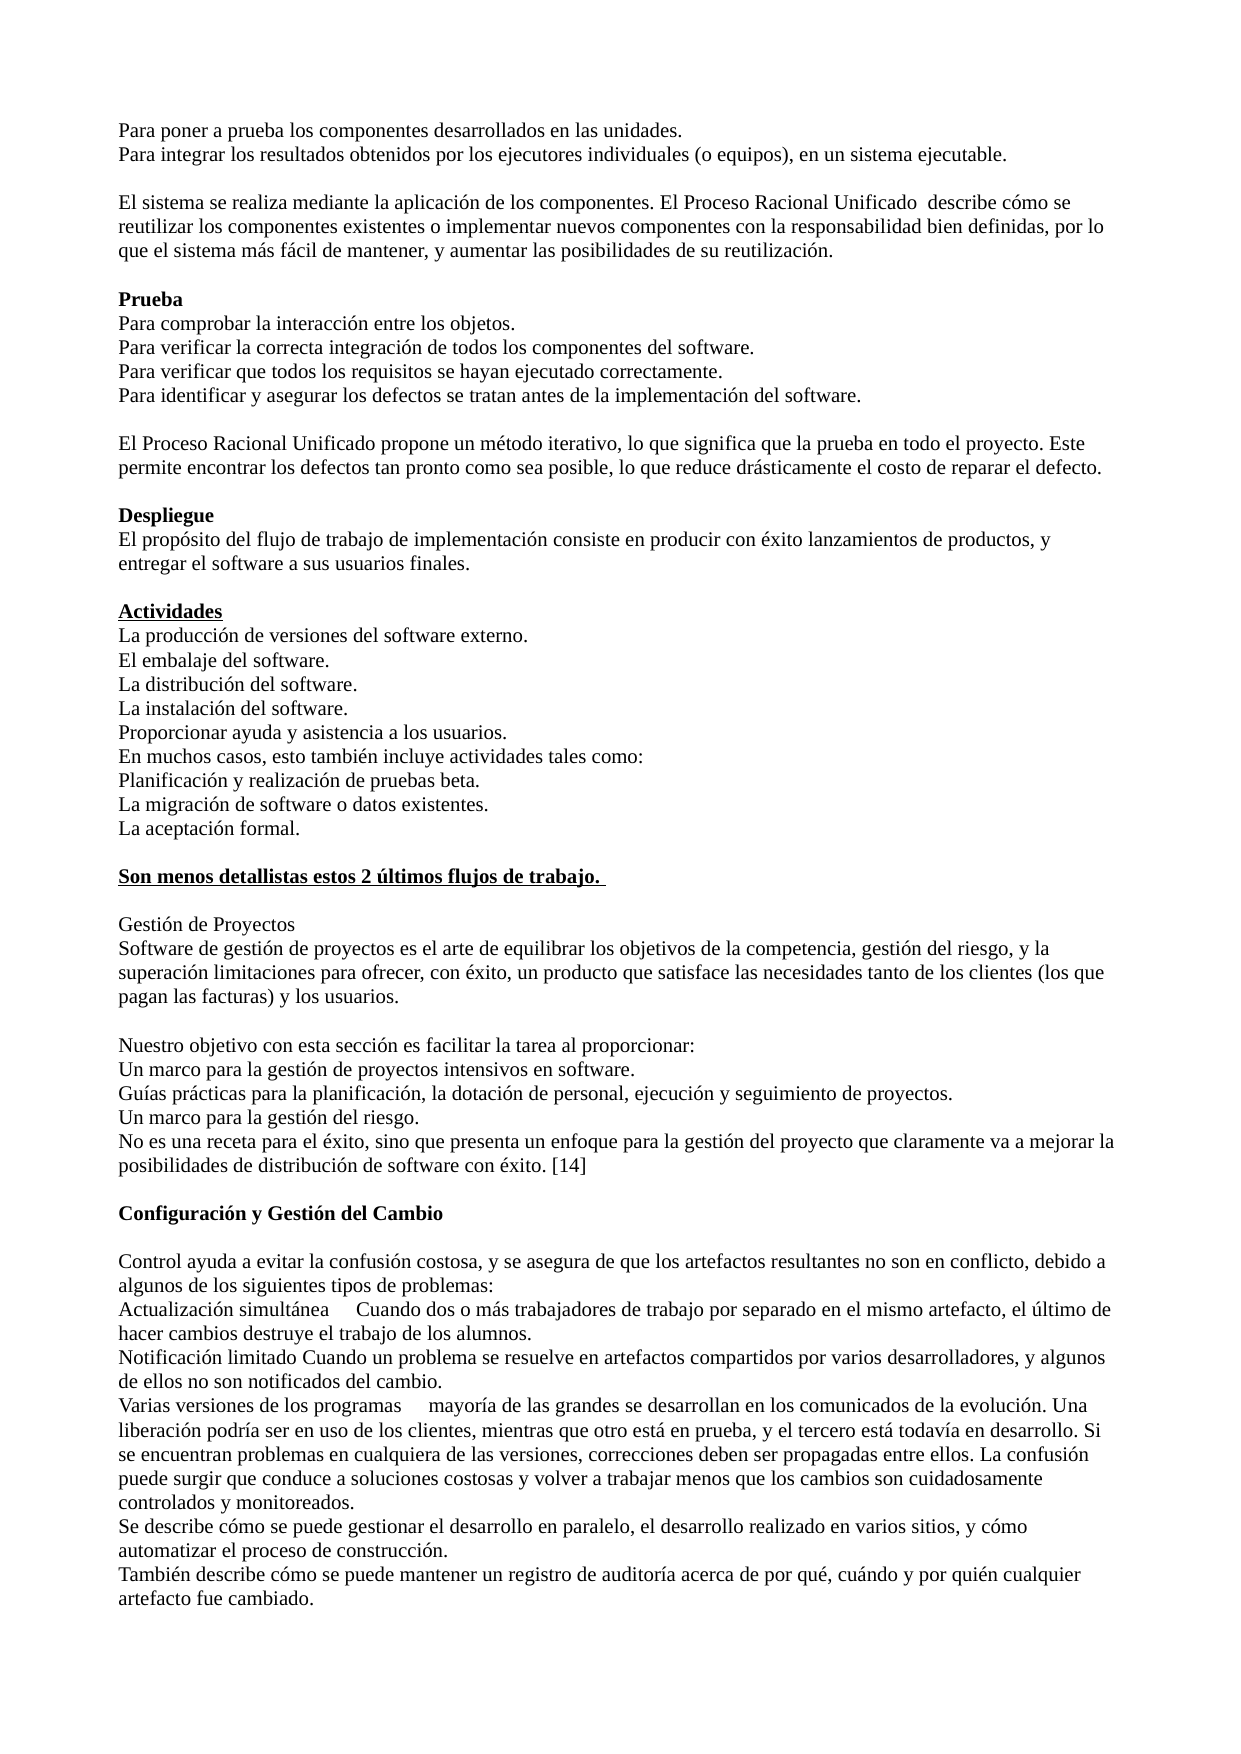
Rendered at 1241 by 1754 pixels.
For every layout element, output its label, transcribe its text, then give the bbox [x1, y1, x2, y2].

text Actividades [118, 599, 1122, 623]
text El embalaje del software. [118, 647, 1122, 672]
text Para verificar que todos los requisitos se hayan ejecutado correctamente. [118, 359, 1122, 383]
text Proporcionar ayuda y asistencia a los usuarios. [118, 720, 1122, 744]
text La aceptación formal. [118, 816, 1122, 840]
text Actualización simultánea  Cuando dos o más trabajadores de trabajo por separado en el mismo artefacto, el último de hacer cambios destruye el trabajo de los alumnos. [118, 1297, 1122, 1345]
text Nuestro objetivo con esta sección es facilitar la tarea al proporcionar: [118, 1032, 1122, 1057]
text La instalación del software. [118, 696, 1122, 720]
text También describe cómo se puede mantener un registro de auditoría acerca de por qué, cuándo y por quién cualquier artefacto fue cambiado. [118, 1562, 1122, 1610]
text Varias versiones de los programas  mayoría de las grandes se desarrollan en los comunicados de la evolución. Una liberación podría ser en uso de los clientes, mientras que otro está en prueba, y el tercero está todavía en desarrollo. Si se encuentran problemas en cualquiera de las versiones, correcciones deben ser propagadas entre ellos. La confusión puede surgir que conduce a soluciones costosas y volver a trabajar menos que los cambios son cuidadosamente controlados y monitoreados. [118, 1393, 1122, 1514]
text Para integrar los resultados obtenidos por los ejecutores individuales (o equipos), en un sistema ejecutable. [118, 142, 1122, 166]
text Para poner a prueba los componentes desarrollados en las unidades. [118, 118, 1122, 142]
text Para verificar la correcta integración de todos los componentes del software. [118, 335, 1122, 359]
text Control ayuda a evitar la confusión costosa, y se asegura de que los artefactos resultantes no son en conflicto, debido a algunos de los siguientes tipos de problemas: [118, 1249, 1122, 1297]
text La distribución del software. [118, 672, 1122, 696]
text Para comprobar la interacción entre los objetos. [118, 311, 1122, 335]
text Configuración y Gestión del Cambio [118, 1201, 1122, 1225]
text El Proceso Racional Unificado propone un método iterativo, lo que significa que la prueba en todo el proyecto. Este permite encontrar los defectos tan pronto como sea posible, lo que reduce drásticamente el costo de reparar el defecto. [118, 431, 1122, 479]
text Planificación y realización de pruebas beta. [118, 768, 1122, 792]
text En muchos casos, esto también incluye actividades tales como: [118, 744, 1122, 768]
text No es una receta para el éxito, sino que presenta un enfoque para la gestión del proyecto que claramente va a mejorar la posibilidades de distribución de software con éxito. [14] [118, 1129, 1122, 1177]
text Para identificar y asegurar los defectos se tratan antes de la implementación del software. [118, 383, 1122, 407]
text Notificación limitado Cuando un problema se resuelve en artefactos compartidos por varios desarrolladores, y algunos de ellos no son notificados del cambio. [118, 1345, 1122, 1393]
text El propósito del flujo de trabajo de implementación consiste en producir con éxito lanzamientos de productos, y entregar el software a sus usuarios finales. [118, 527, 1122, 575]
text Software de gestión de proyectos es el arte de equilibrar los objetivos de la competencia, gestión del riesgo, y la superación limitaciones para ofrecer, con éxito, un producto que satisface las necesidades tanto de los clientes (los que pagan las facturas) y los usuarios. [118, 936, 1122, 1008]
text La migración de software o datos existentes. [118, 792, 1122, 816]
text Prueba [118, 287, 1122, 311]
text Gestión de Proyectos [118, 912, 1122, 936]
text La producción de versiones del software externo. [118, 623, 1122, 647]
text Se describe cómo se puede gestionar el desarrollo en paralelo, el desarrollo realizado en varios sitios, y cómo automatizar el proceso de construcción. [118, 1514, 1122, 1562]
text Un marco para la gestión de proyectos intensivos en software. [118, 1057, 1122, 1081]
text Son menos detallistas estos 2 últimos flujos de trabajo. [118, 864, 1122, 888]
text Despliegue [118, 503, 1122, 527]
text Un marco para la gestión del riesgo. [118, 1105, 1122, 1129]
text El sistema se realiza mediante la aplicación de los componentes. El Proceso Racional Unificado describe cómo se reutilizar los componentes existentes o implementar nuevos componentes con la responsabilidad bien definidas, por lo que el sistema más fácil de mantener, y aumentar las posibilidades de su reutilización. [118, 190, 1122, 262]
text Guías prácticas para la planificación, la dotación de personal, ejecución y seguimiento de proyectos. [118, 1081, 1122, 1105]
